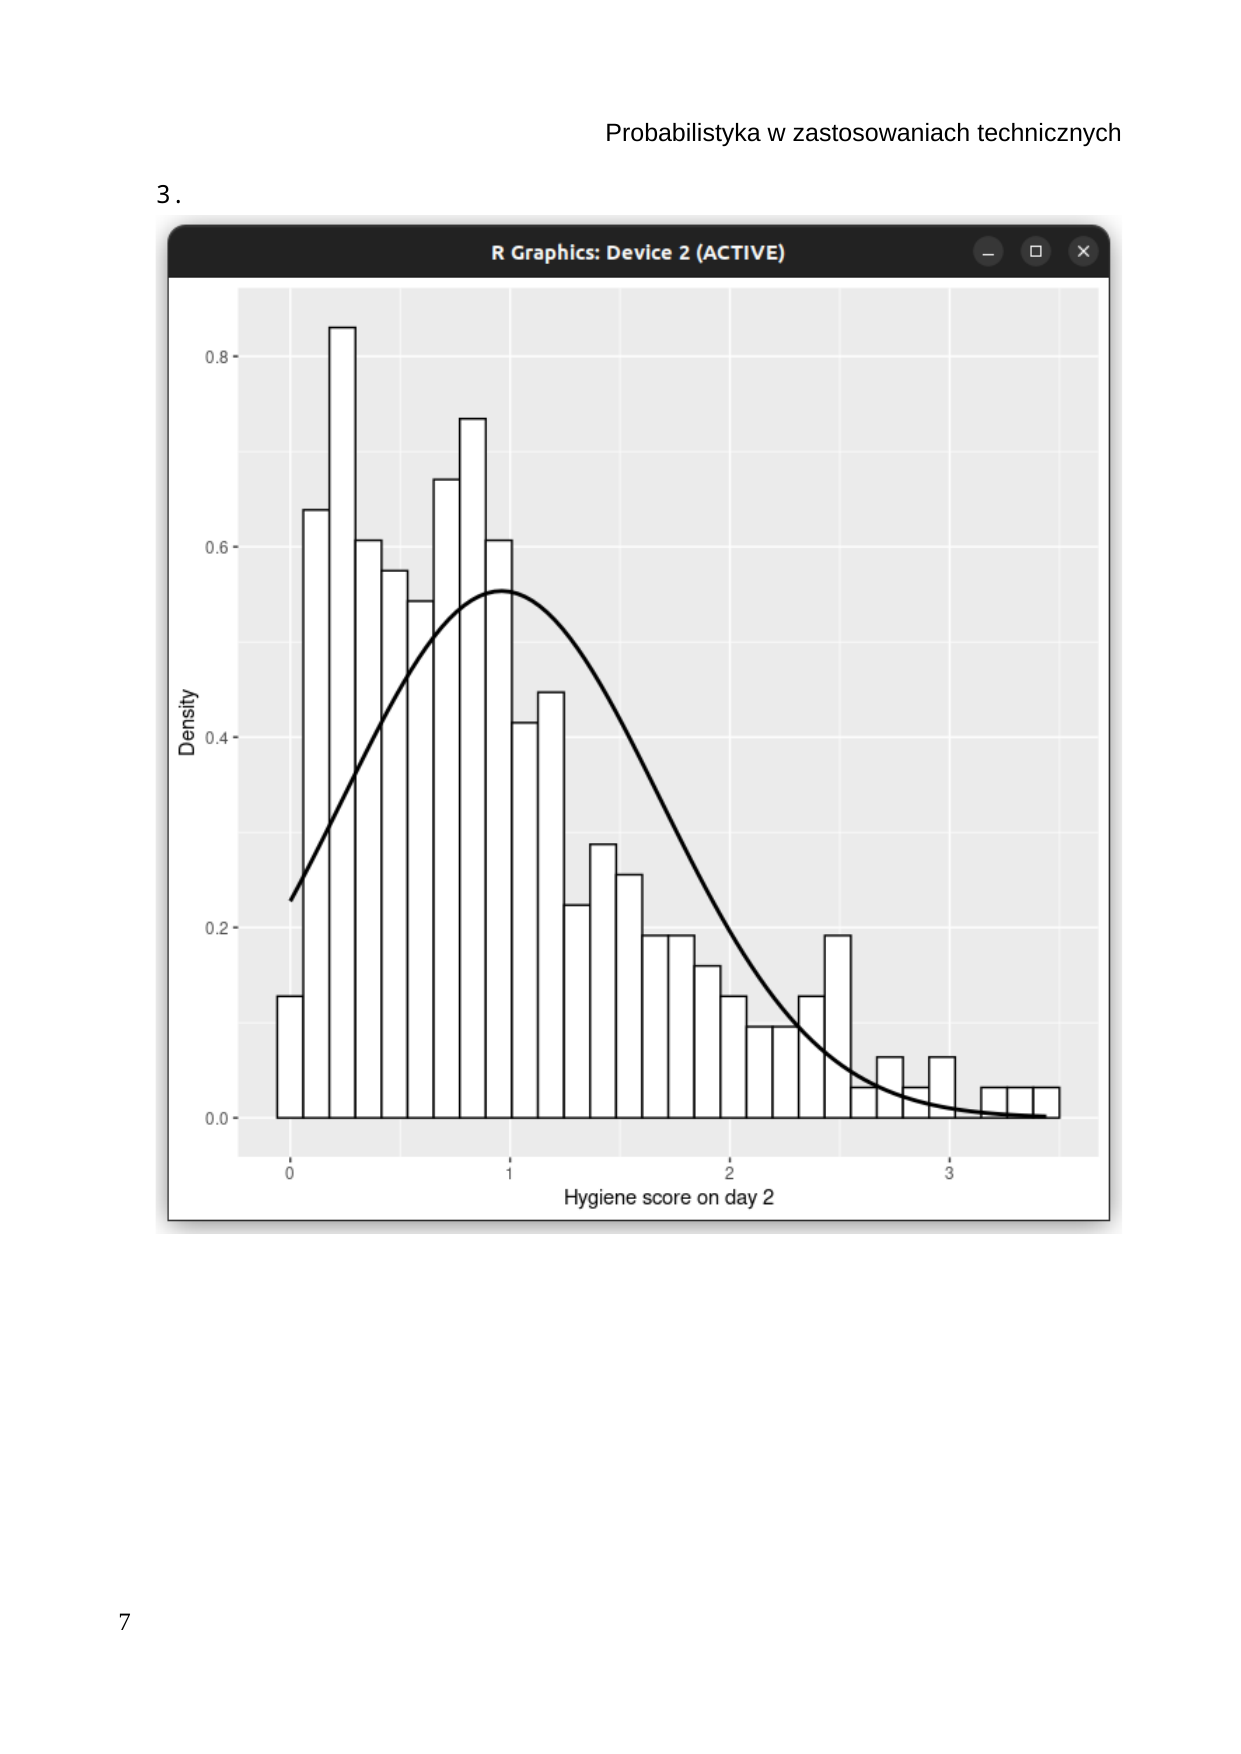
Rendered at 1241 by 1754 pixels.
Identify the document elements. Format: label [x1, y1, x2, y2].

picture [155, 215, 1123, 1234]
